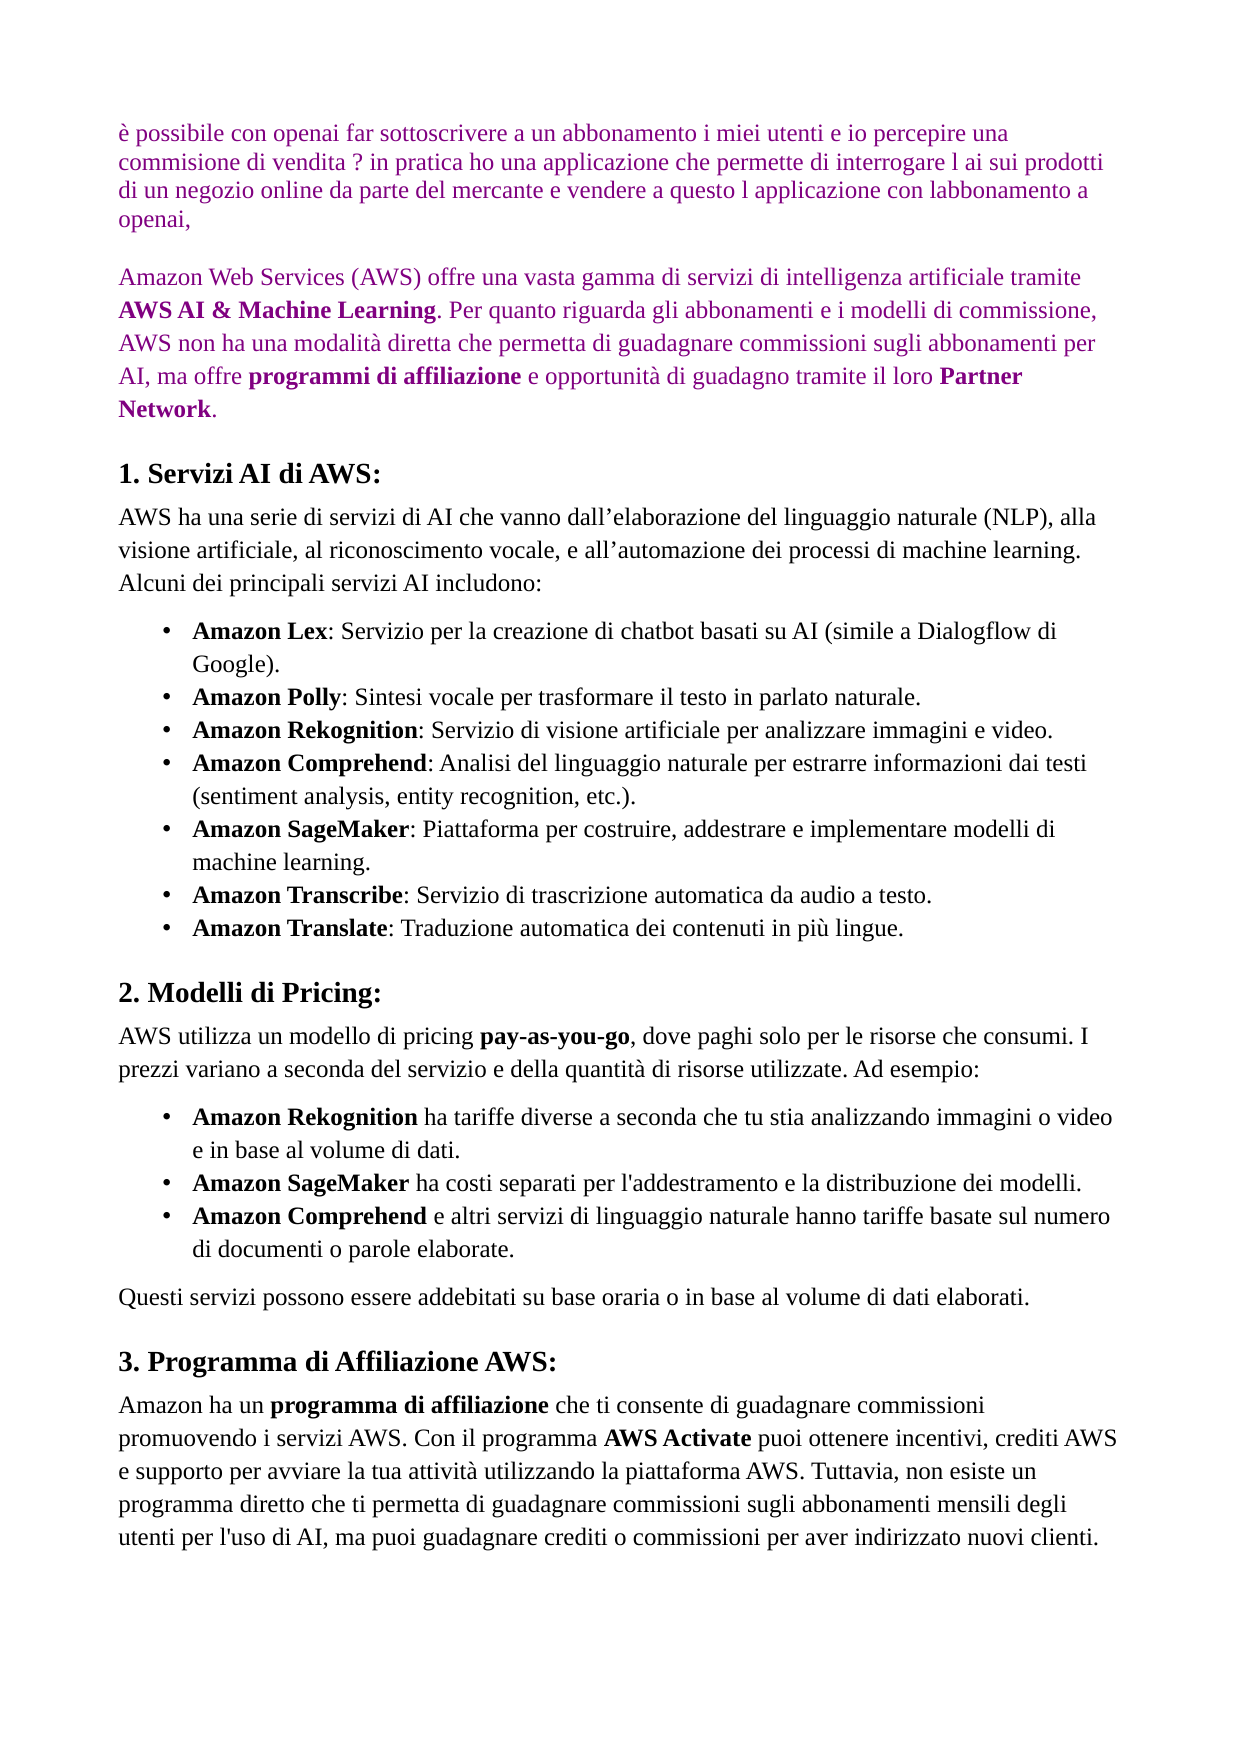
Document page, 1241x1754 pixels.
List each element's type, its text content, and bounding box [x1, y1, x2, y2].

list Amazon Polly: Sintesi vocale per trasformare il testo in parlato naturale. [162, 682, 1122, 711]
subtitle 1. Servizi AI di AWS: [118, 456, 1122, 490]
list Amazon Transcribe: Servizio di trascrizione automatica da audio a testo. [162, 880, 1122, 909]
text Amazon Web Services (AWS) offre una vasta gamma di servizi di intelligenza artificiale tramite AWS AI & Machine Learning. Per quanto riguarda gli abbonamenti e i modelli di commissione, AWS non ha una modalità diretta che permetta di guadagnare commissioni sugli abbonamenti per AI, ma offre programmi di affiliazione e opportunità di guadagno tramite il loro Partner Network. [118, 262, 1122, 423]
text AWS utilizza un modello di pricing pay-as-you-go, dove paghi solo per le risorse che consumi. I prezzi variano a seconda del servizio e della quantità di risorse utilizzate. Ad esempio: [118, 1021, 1122, 1083]
list Amazon SageMaker ha costi separati per l'addestramento e la distribuzione dei modelli. [162, 1168, 1122, 1197]
list Amazon SageMaker: Piattaforma per costruire, addestrare e implementare modelli di machine learning. [162, 814, 1122, 876]
text Questi servizi possono essere addebitati su base oraria o in base al volume di dati elaborati. [118, 1282, 1122, 1310]
text Amazon ha un programma di affiliazione che ti consente di guadagnare commissioni promuovendo i servizi AWS. Con il programma AWS Activate puoi ottenere incentivi, crediti AWS e supporto per avviare la tua attività utilizzando la piattaforma AWS. Tuttavia, non esiste un programma diretto che ti permetta di guadagnare commissioni sugli abbonamenti mensili degli utenti per l'uso di AI, ma puoi guadagnare crediti o commissioni per aver indirizzato nuovi clienti. [118, 1390, 1122, 1551]
text è possibile con openai far sottoscrivere a un abbonamento i miei utenti e io percepire una commisione di vendita ? in pratica ho una applicazione che permette di interrogare l ai sui prodotti di un negozio online da parte del mercante e vendere a questo l applicazione con labbonamento a openai, [118, 118, 1122, 233]
list Amazon Comprehend: Analisi del linguaggio naturale per estrarre informazioni dai testi (sentiment analysis, entity recognition, etc.). [162, 748, 1122, 810]
list Amazon Comprehend e altri servizi di linguaggio naturale hanno tariffe basate sul numero di documenti o parole elaborate. [162, 1201, 1122, 1263]
subtitle 3. Programma di Affiliazione AWS: [118, 1344, 1122, 1377]
list Amazon Rekognition ha tariffe diverse a seconda che tu stia analizzando immagini o video e in base al volume di dati. [162, 1102, 1122, 1164]
subtitle 2. Modelli di Pricing: [118, 975, 1122, 1009]
list Amazon Lex: Servizio per la creazione di chatbot basati su AI (simile a Dialogflow di Google). [162, 616, 1122, 678]
text AWS ha una serie di servizi di AI che vanno dall’elaborazione del linguaggio naturale (NLP), alla visione artificiale, al riconoscimento vocale, e all’automazione dei processi di machine learning. Alcuni dei principali servizi AI includono: [118, 502, 1122, 597]
list Amazon Rekognition: Servizio di visione artificiale per analizzare immagini e video. [162, 715, 1122, 744]
list Amazon Translate: Traduzione automatica dei contenuti in più lingue. [162, 913, 1122, 942]
